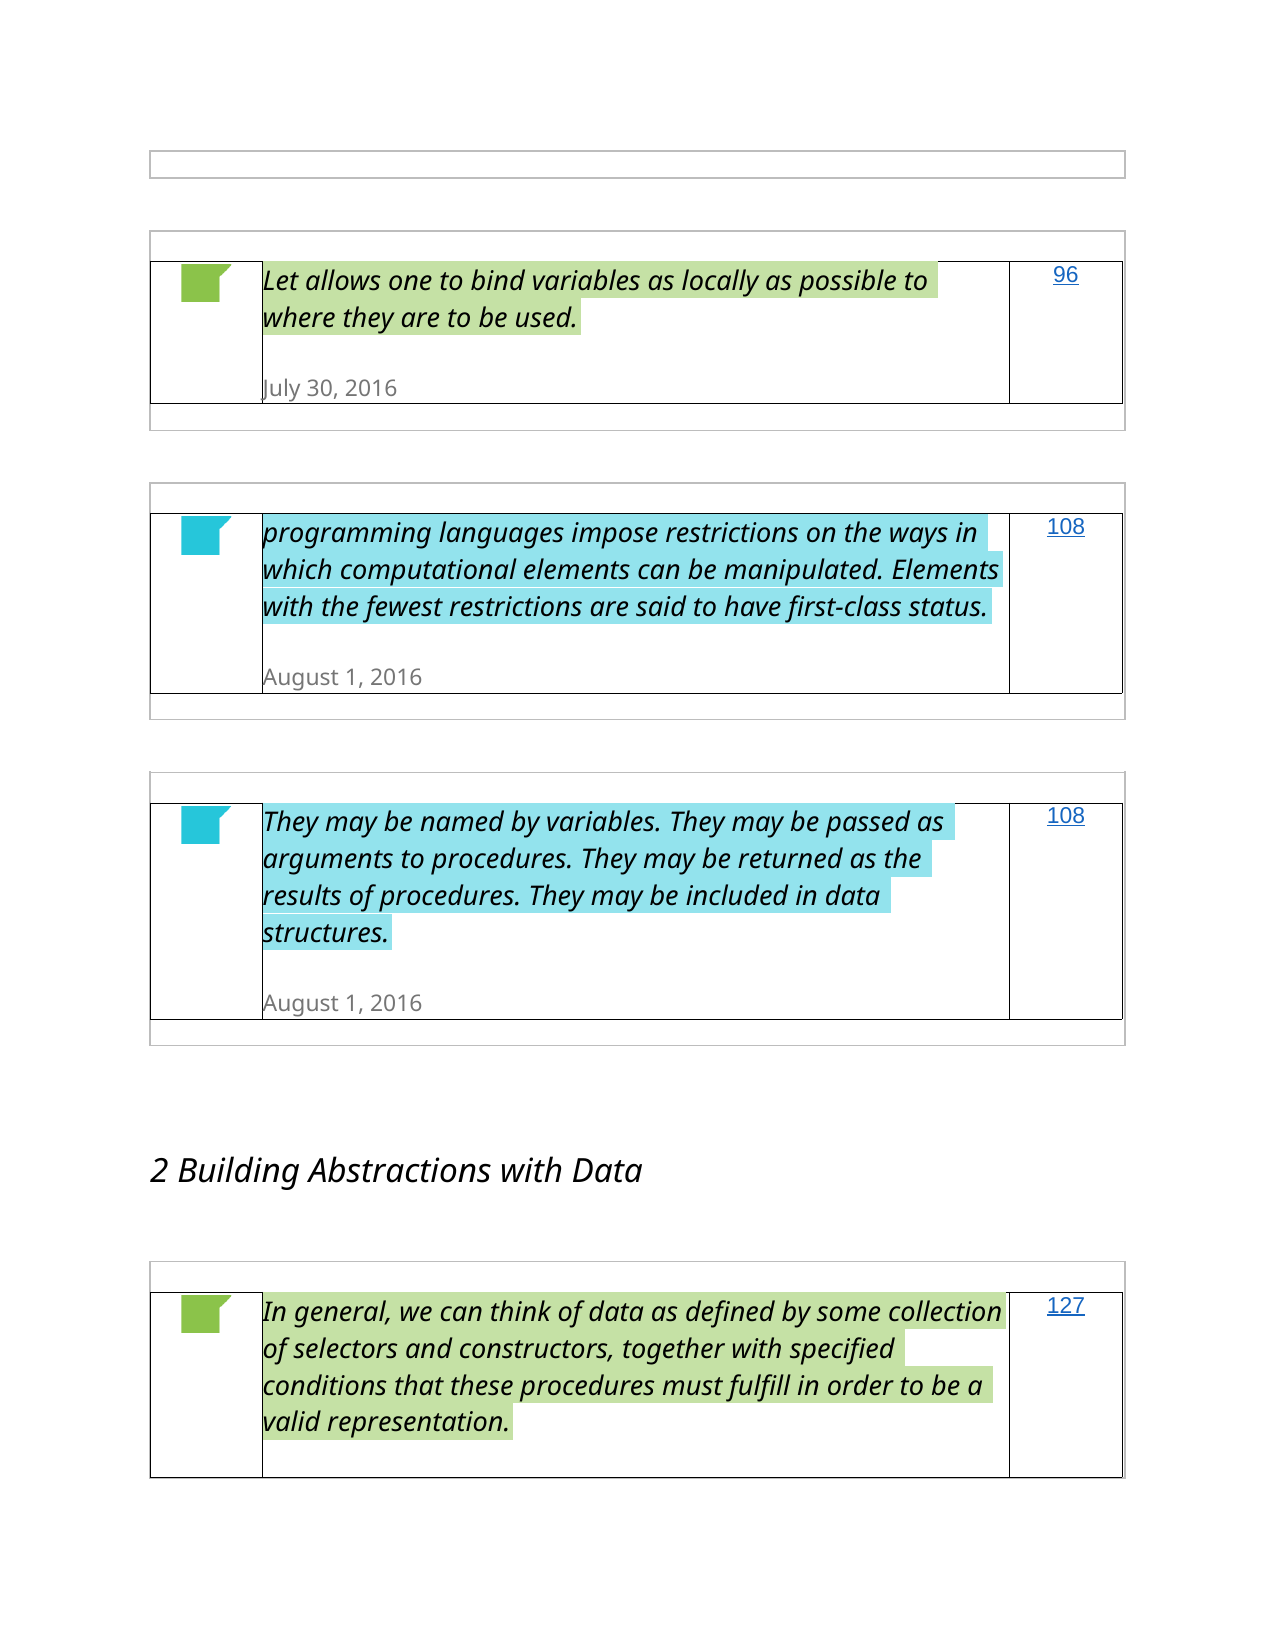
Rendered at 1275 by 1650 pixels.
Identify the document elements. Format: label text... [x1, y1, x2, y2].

picture [181, 806, 232, 844]
picture [181, 516, 232, 555]
table_header [151, 773, 1124, 1045]
table_header 96 [1010, 262, 1122, 403]
table_header programming languages impose restrictions on the ways in which computational elements can be manipulated. Elements with the fewest restrictions are said to have first-class status. August 1, 2016 [263, 514, 1009, 692]
table_header 127 [1010, 1293, 1122, 1477]
table_header [151, 1262, 1124, 1477]
table_header [151, 152, 1124, 177]
table_header [151, 262, 262, 403]
picture [181, 264, 232, 302]
table_header [151, 804, 262, 1018]
table_header They may be named by variables. They may be passed as arguments to procedures. They may be returned as the results of procedures. They may be included in data structures. August 1, 2016 [263, 804, 1009, 1018]
table_header 108 [1010, 514, 1122, 692]
table_header [151, 514, 262, 692]
table_header In general, we can think of data as defined by some collection of selectors and constructors, together with specified conditions that these procedures must fulfill in order to be a valid representation. [263, 1293, 1009, 1477]
table_header [151, 232, 1124, 429]
table_header 108 [1010, 804, 1122, 1018]
subtitle 2 Building Abstractions with Data [150, 1147, 1125, 1192]
table_header [151, 484, 1124, 719]
picture [181, 1295, 232, 1333]
table_header [151, 1293, 262, 1477]
table_header Let allows one to bind variables as locally as possible to where they are to be used. July 30, 2016 [263, 262, 1009, 403]
